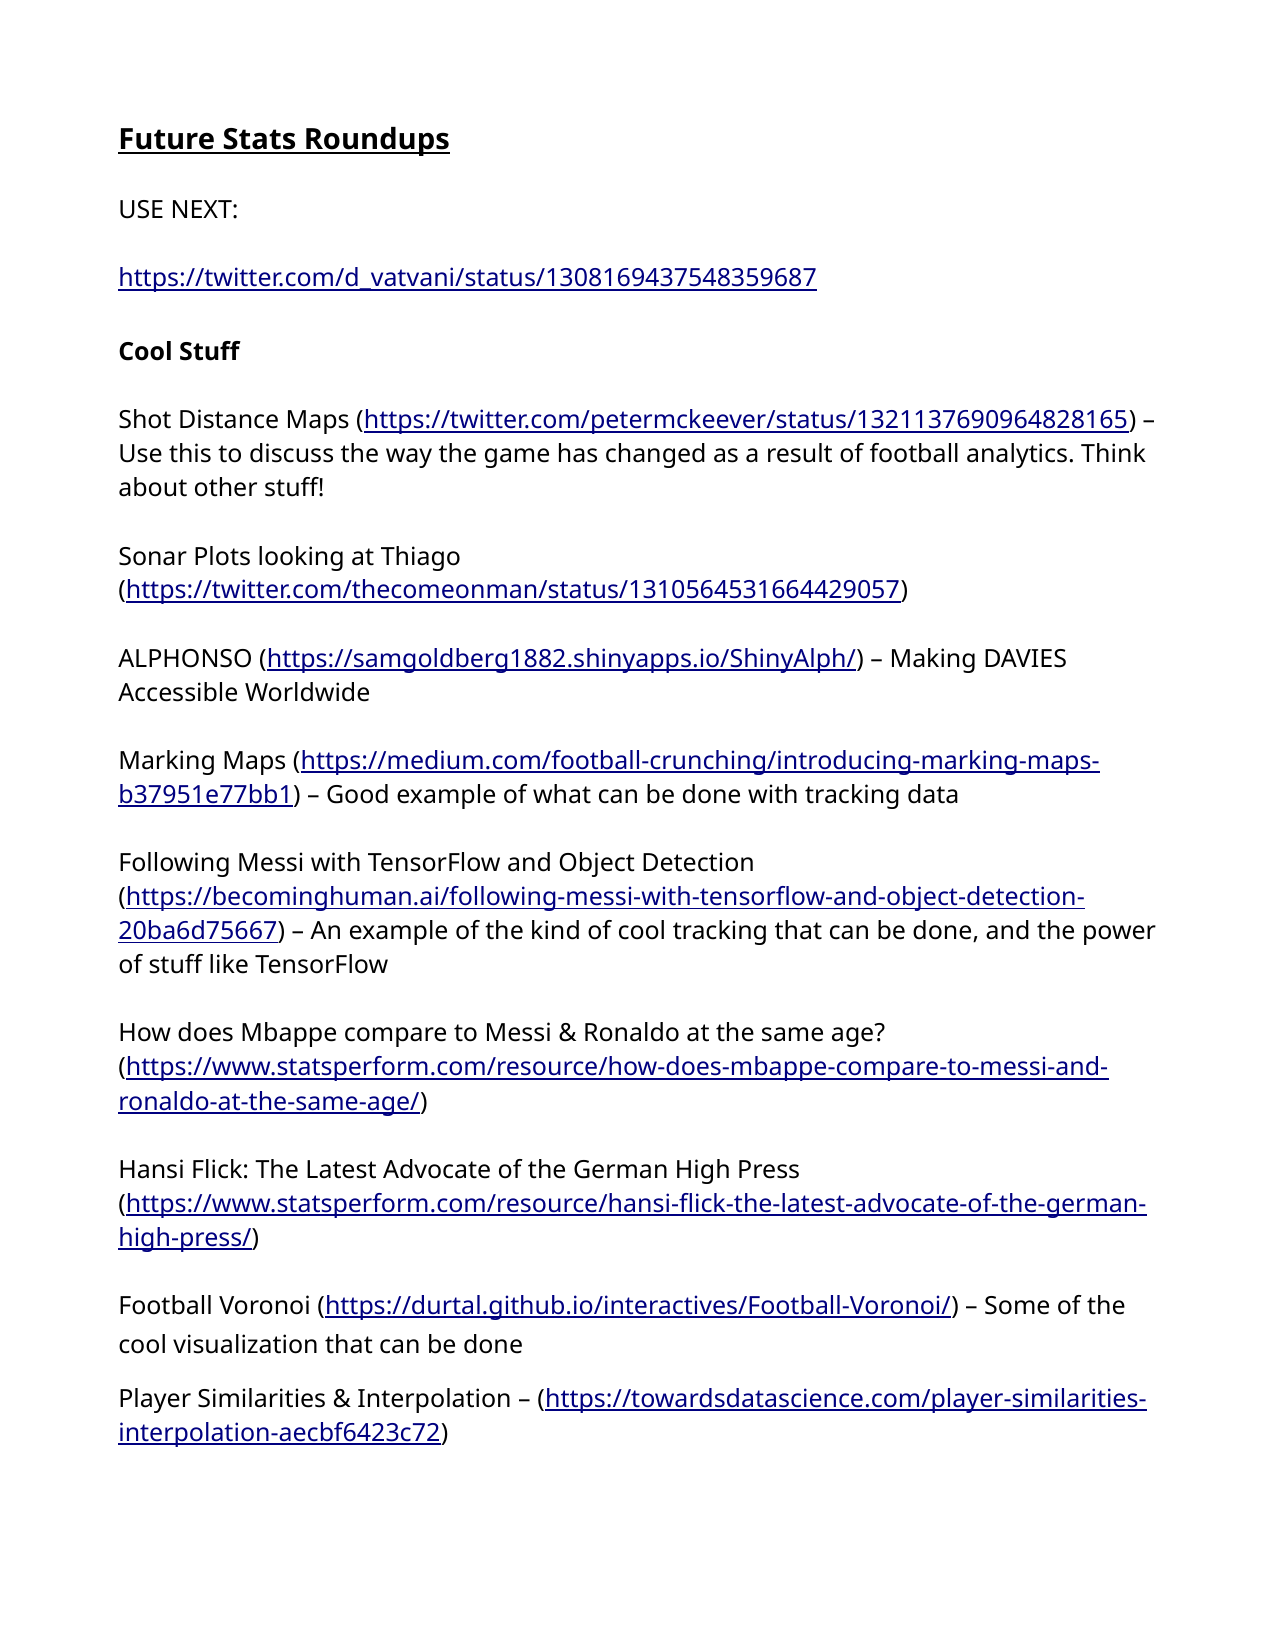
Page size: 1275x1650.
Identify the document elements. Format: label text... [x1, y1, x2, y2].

text Following Messi with TensorFlow and Object Detection (https://becominghuman.ai/following-messi-with-tensorflow-and-object-detection-20ba6d75667) – An example of the kind of cool tracking that can be done, and the power of stuff like TensorFlow [118, 845, 1157, 981]
text https://twitter.com/d_vatvani/status/1308169437548359687 [118, 260, 1157, 294]
text Player Similarities & Interpolation – (https://towardsdatascience.com/player-similarities-interpolation-aecbf6423c72) [118, 1380, 1157, 1448]
text Future Stats Roundups [118, 118, 1157, 158]
text ALPHONSO (https://samgoldberg1882.shinyapps.io/ShinyAlph/) – Making DAVIES Accessible Worldwide [118, 640, 1157, 708]
text Marking Maps (https://medium.com/football-crunching/introducing-marking-maps-b37951e77bb1) – Good example of what can be done with tracking data [118, 742, 1157, 811]
text Sonar Plots looking at Thiago (https://twitter.com/thecomeonman/status/1310564531664429057) [118, 538, 1157, 606]
text USE NEXT: [118, 192, 1157, 226]
text Hansi Flick: The Latest Advocate of the German High Press (https://www.statsperform.com/resource/hansi-flick-the-latest-advocate-of-the-german-high-press/) [118, 1151, 1157, 1253]
text Shot Distance Maps (https://twitter.com/petermckeever/status/1321137690964828165) – Use this to discuss the way the game has changed as a result of football analytics. Think about other stuff! [118, 402, 1157, 504]
text Football Voronoi (https://durtal.github.io/interactives/Football-Voronoi/) – Some of the cool visualization that can be done [118, 1287, 1157, 1361]
text How does Mbappe compare to Messi & Ronaldo at the same age? (https://www.statsperform.com/resource/how-does-mbappe-compare-to-messi-and-ronaldo-at-the-same-age/) [118, 1015, 1157, 1117]
text Cool Stuff [118, 334, 1157, 368]
